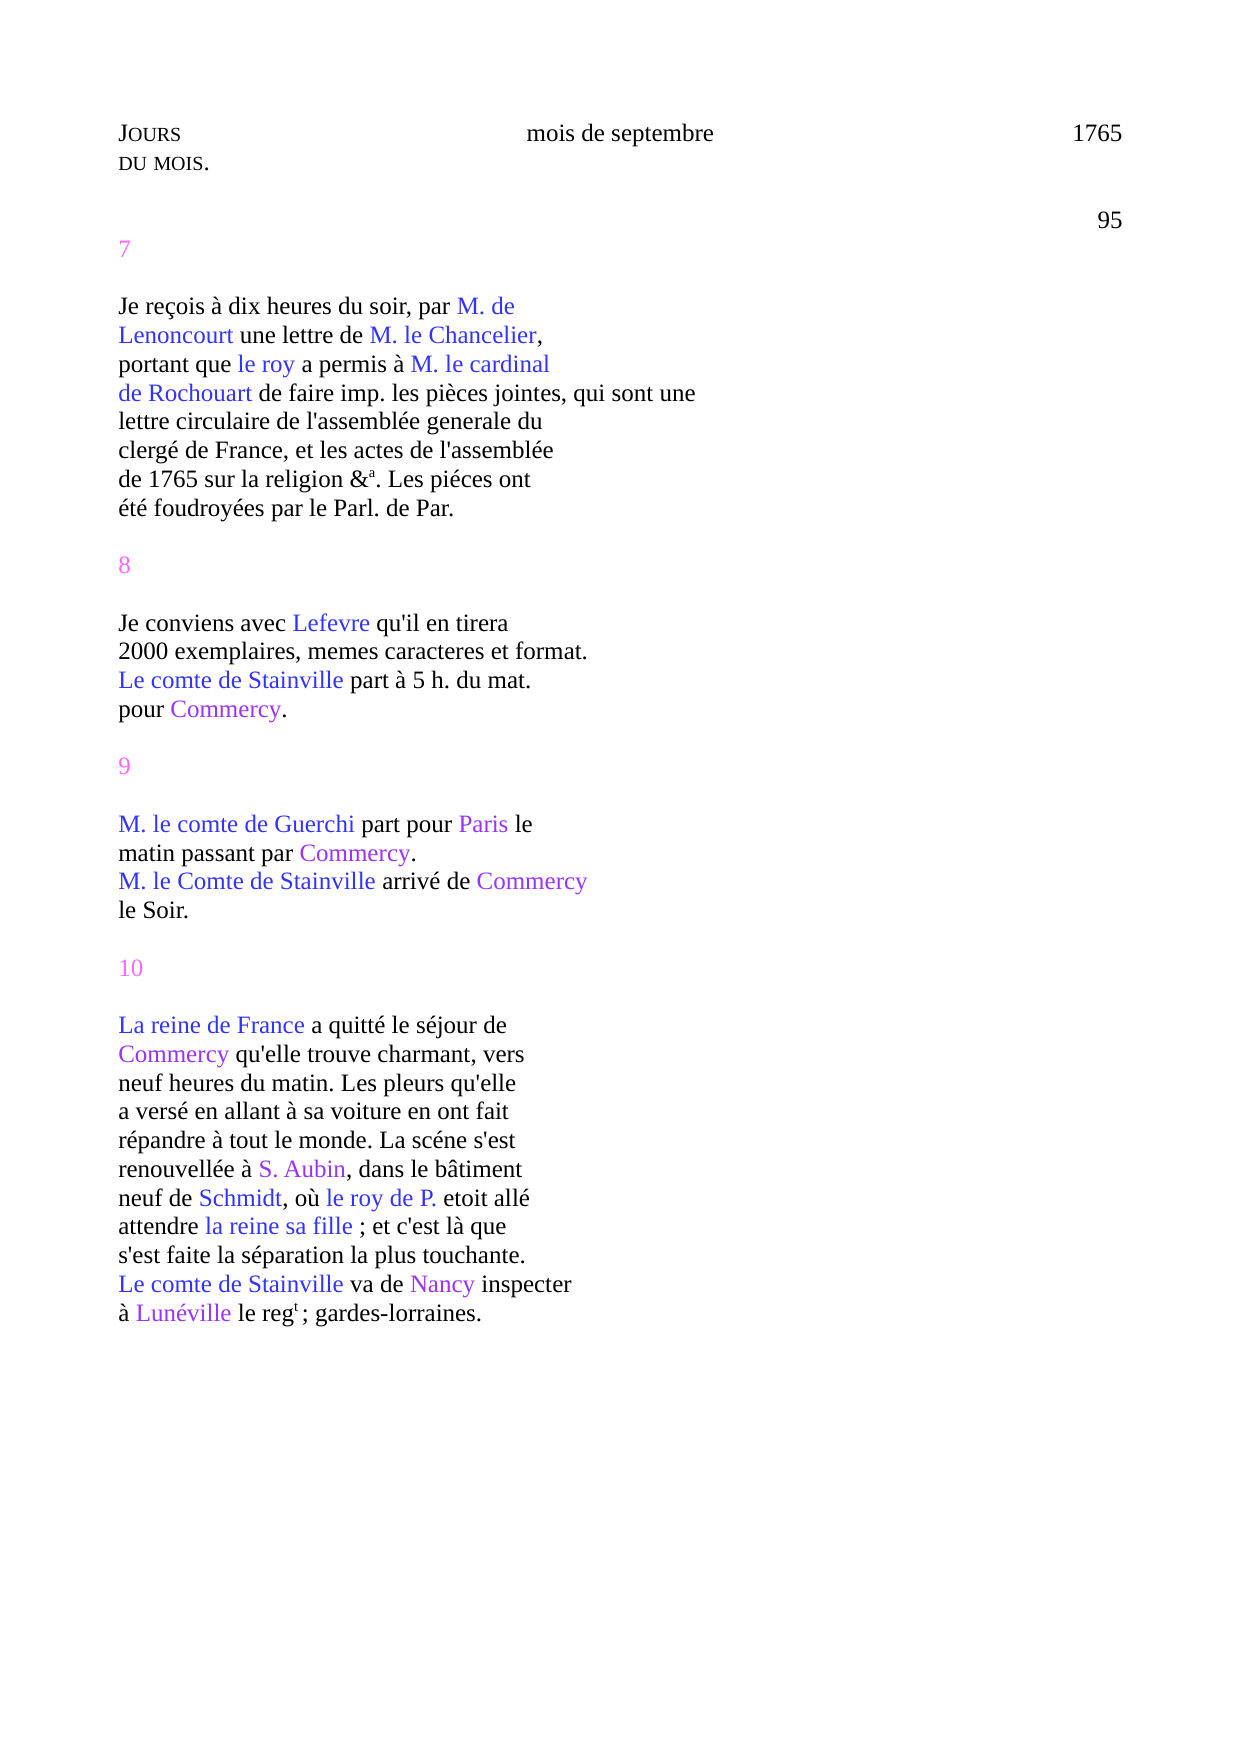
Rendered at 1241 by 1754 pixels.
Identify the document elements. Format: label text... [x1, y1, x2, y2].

text 95 [118, 205, 1122, 234]
text 9 M. le comte de Guerchi part pour Paris le matin passant par Commercy. [118, 751, 1122, 866]
text M. le Comte de Stainville arrivé de Commercy le Soir. [118, 866, 1122, 924]
text Le comte de Stainville va de Nancy inspecter à Lunéville le regt ; gardes-lorraines. [118, 1269, 1122, 1326]
text 10 La reine de France a quitté le séjour de Commercy qu'elle trouve charmant, vers neuf heures du matin. Les pleurs qu'elle a versé en allant à sa voiture en ont fait répandre à tout le monde. La scéne s'est renouvellée à S. Aubin, dans le bâtiment neuf de Schmidt, où le roy de P. etoit allé attendre la reine sa fille ; et c'est là que s'est faite la séparation la plus touchante. [118, 953, 1122, 1269]
text Le comte de Stainville part à 5 h. du mat. pour Commercy. [118, 665, 1122, 723]
text 8 Je conviens avec Lefevre qu'il en tirera 2000 exemplaires, memes caracteres et format. [118, 550, 1122, 665]
text 7 Je reçois à dix heures du soir, par M. de Lenoncourt une lettre de M. le Chancelier, portant que le roy a permis à M. le cardinal de Rochouart de faire imp. les pièces jointes, qui sont une lettre circulaire de l'assemblée generale du clergé de France, et les actes de l'assemblée de 1765 sur la religion &a. Les piéces ont été foudroyées par le Parl. de Par. [118, 234, 1122, 521]
